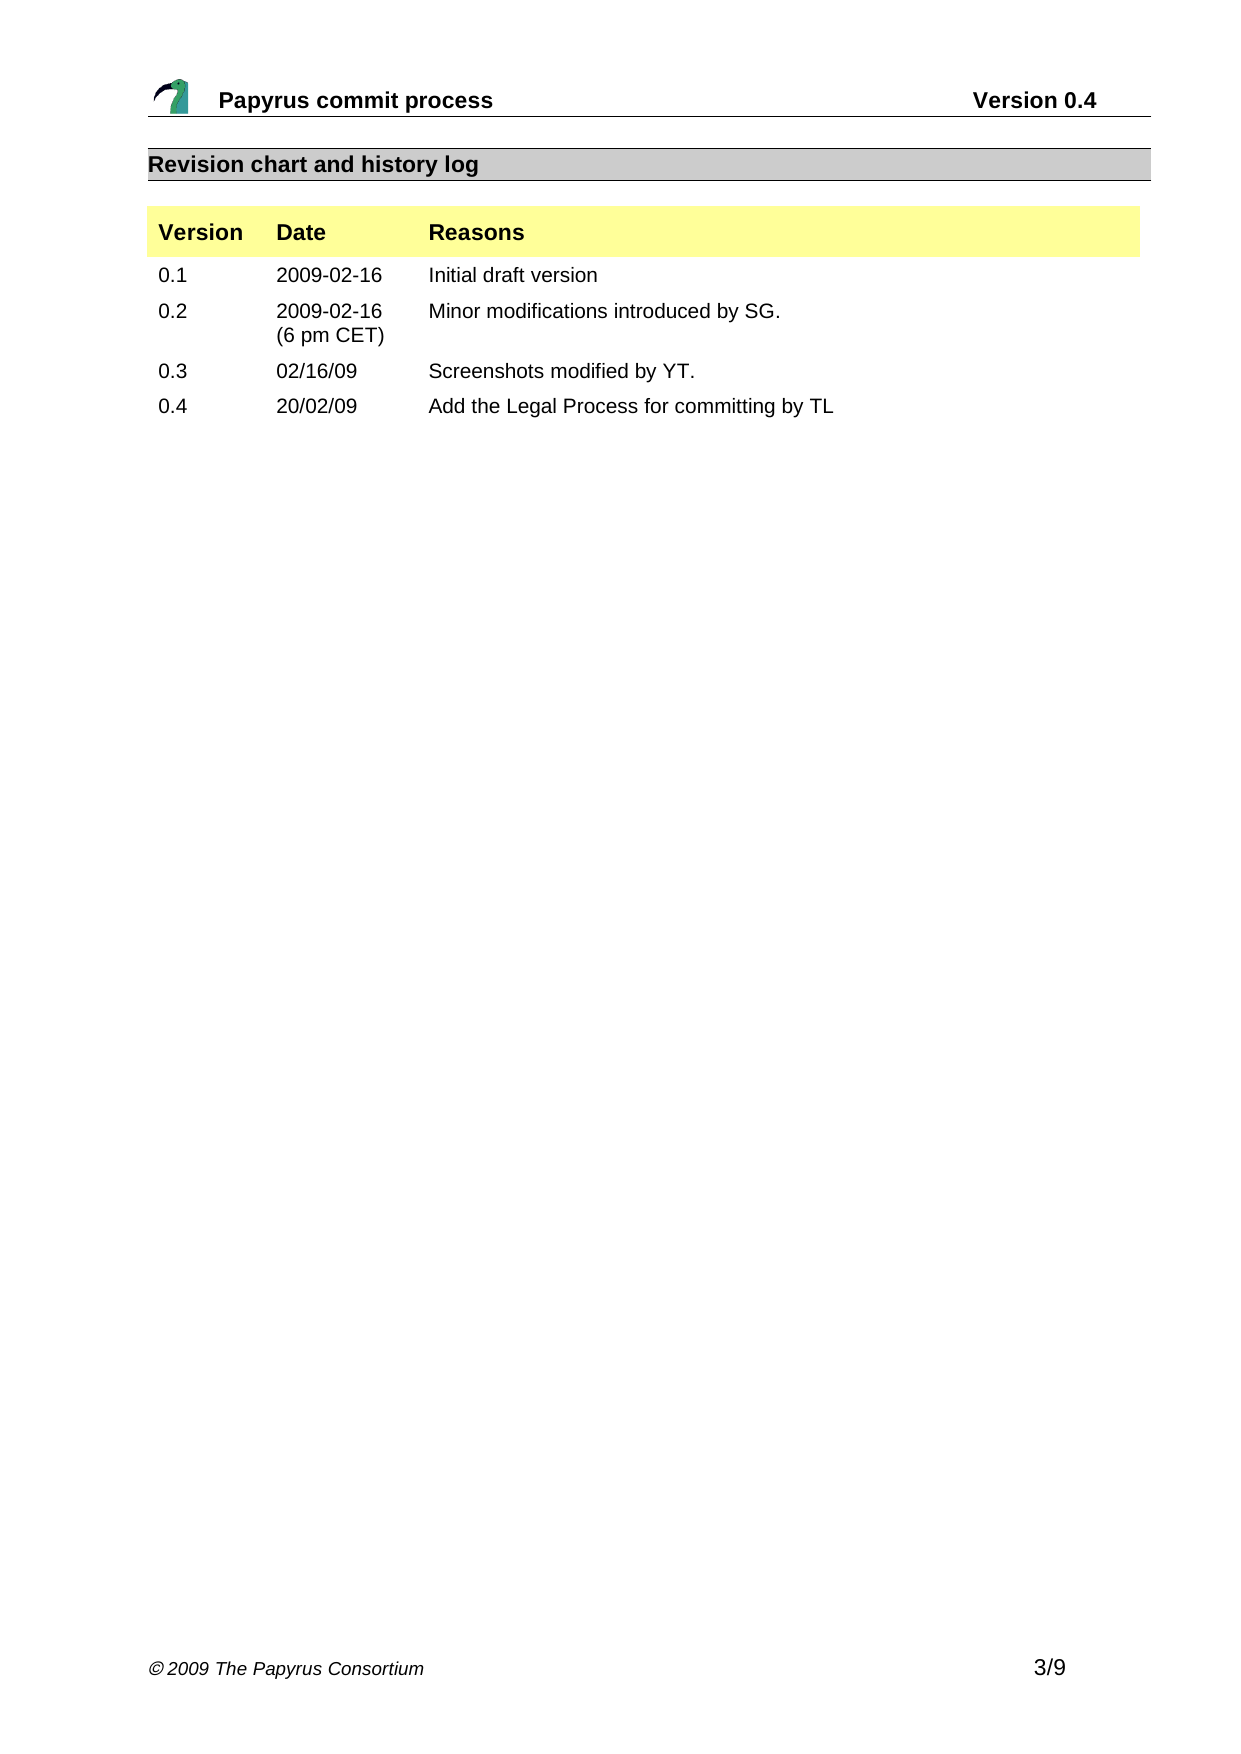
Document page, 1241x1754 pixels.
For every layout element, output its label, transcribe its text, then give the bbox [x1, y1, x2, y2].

table_cell [265, 425, 417, 460]
table_cell 0.4 [147, 389, 265, 424]
table_cell [147, 425, 265, 460]
table_cell 20/02/09 [265, 389, 417, 424]
table_cell Initial draft version [417, 257, 1140, 293]
picture [153, 79, 189, 114]
table_cell 0.3 [147, 353, 265, 388]
subtitle Revision chart and history log [148, 149, 1151, 180]
table_cell 2009-02-16 [265, 257, 417, 293]
table_cell Minor modifications introduced by SG. [417, 293, 1140, 353]
table_cell 0.2 [147, 293, 265, 353]
table_header Date [265, 206, 417, 257]
table_cell 16/02/09 [265, 353, 417, 388]
table_cell Add the Legal Process for committing by TL [417, 389, 1140, 424]
table_header Version [147, 206, 265, 257]
table_cell Screenshots modified by YT. [417, 353, 1140, 388]
table_cell 2009-02-16 (6 pm CET) [265, 293, 417, 353]
table_cell [417, 425, 1140, 460]
table_header Reasons [417, 206, 1140, 257]
table_cell 0.1 [147, 257, 265, 293]
